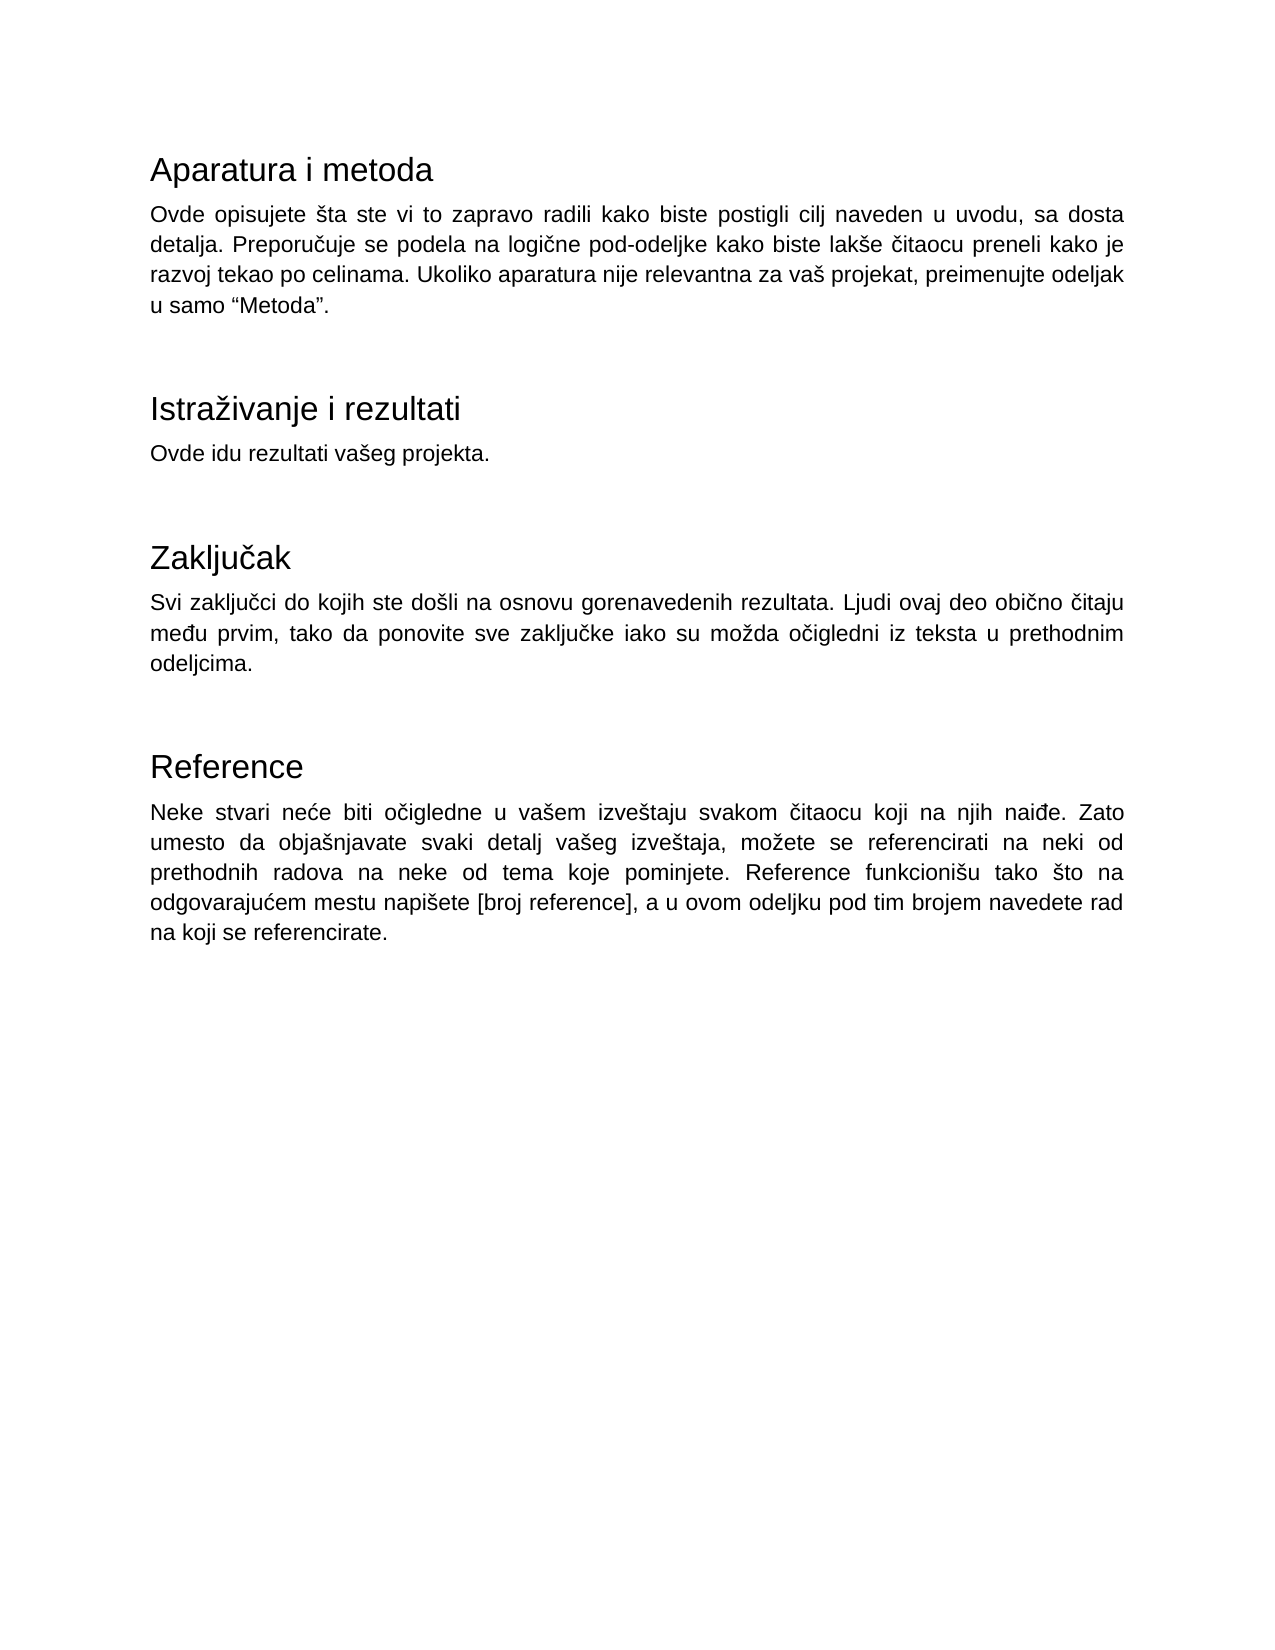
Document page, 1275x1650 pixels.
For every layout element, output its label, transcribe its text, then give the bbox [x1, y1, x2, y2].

text Ovde idu rezultati vašeg projekta. [150, 440, 1125, 467]
subtitle Zaključak [150, 538, 1125, 577]
text Neke stvari neće biti očigledne u vašem izveštaju svakom čitaocu koji na njih naiđe. Zato umesto da objašnjavate svaki detalj vašeg izveštaja, možete se referencirati na neki od prethodnih radova na neke od tema koje pominjete. Reference funkcionišu tako što na odgovarajućem mestu napišete [broj reference], a u ovom odeljku pod tim brojem navedete rad na koji se referencirate. [150, 798, 1125, 946]
subtitle Reference [150, 748, 1125, 786]
text Svi zaključci do kojih ste došli na osnovu gorenavedenih rezultata. Ljudi ovaj deo obično čitaju među prvim, tako da ponovite sve zaključke iako su možda očigledni iz teksta u prethodnim odeljcima. [150, 589, 1125, 676]
subtitle Istraživanje i rezultati [150, 389, 1125, 428]
text Ovde opisujete šta ste vi to zapravo radili kako biste postigli cilj naveden u uvodu, sa dosta detalja. Preporučuje se podela na logične pod-odeljke kako biste lakše čitaocu preneli kako je razvoj tekao po celinama. Ukoliko aparatura nije relevantna za vaš projekat, preimenujte odeljak u samo “Metoda”. [150, 201, 1125, 318]
subtitle Aparatura i metoda [150, 150, 1125, 188]
